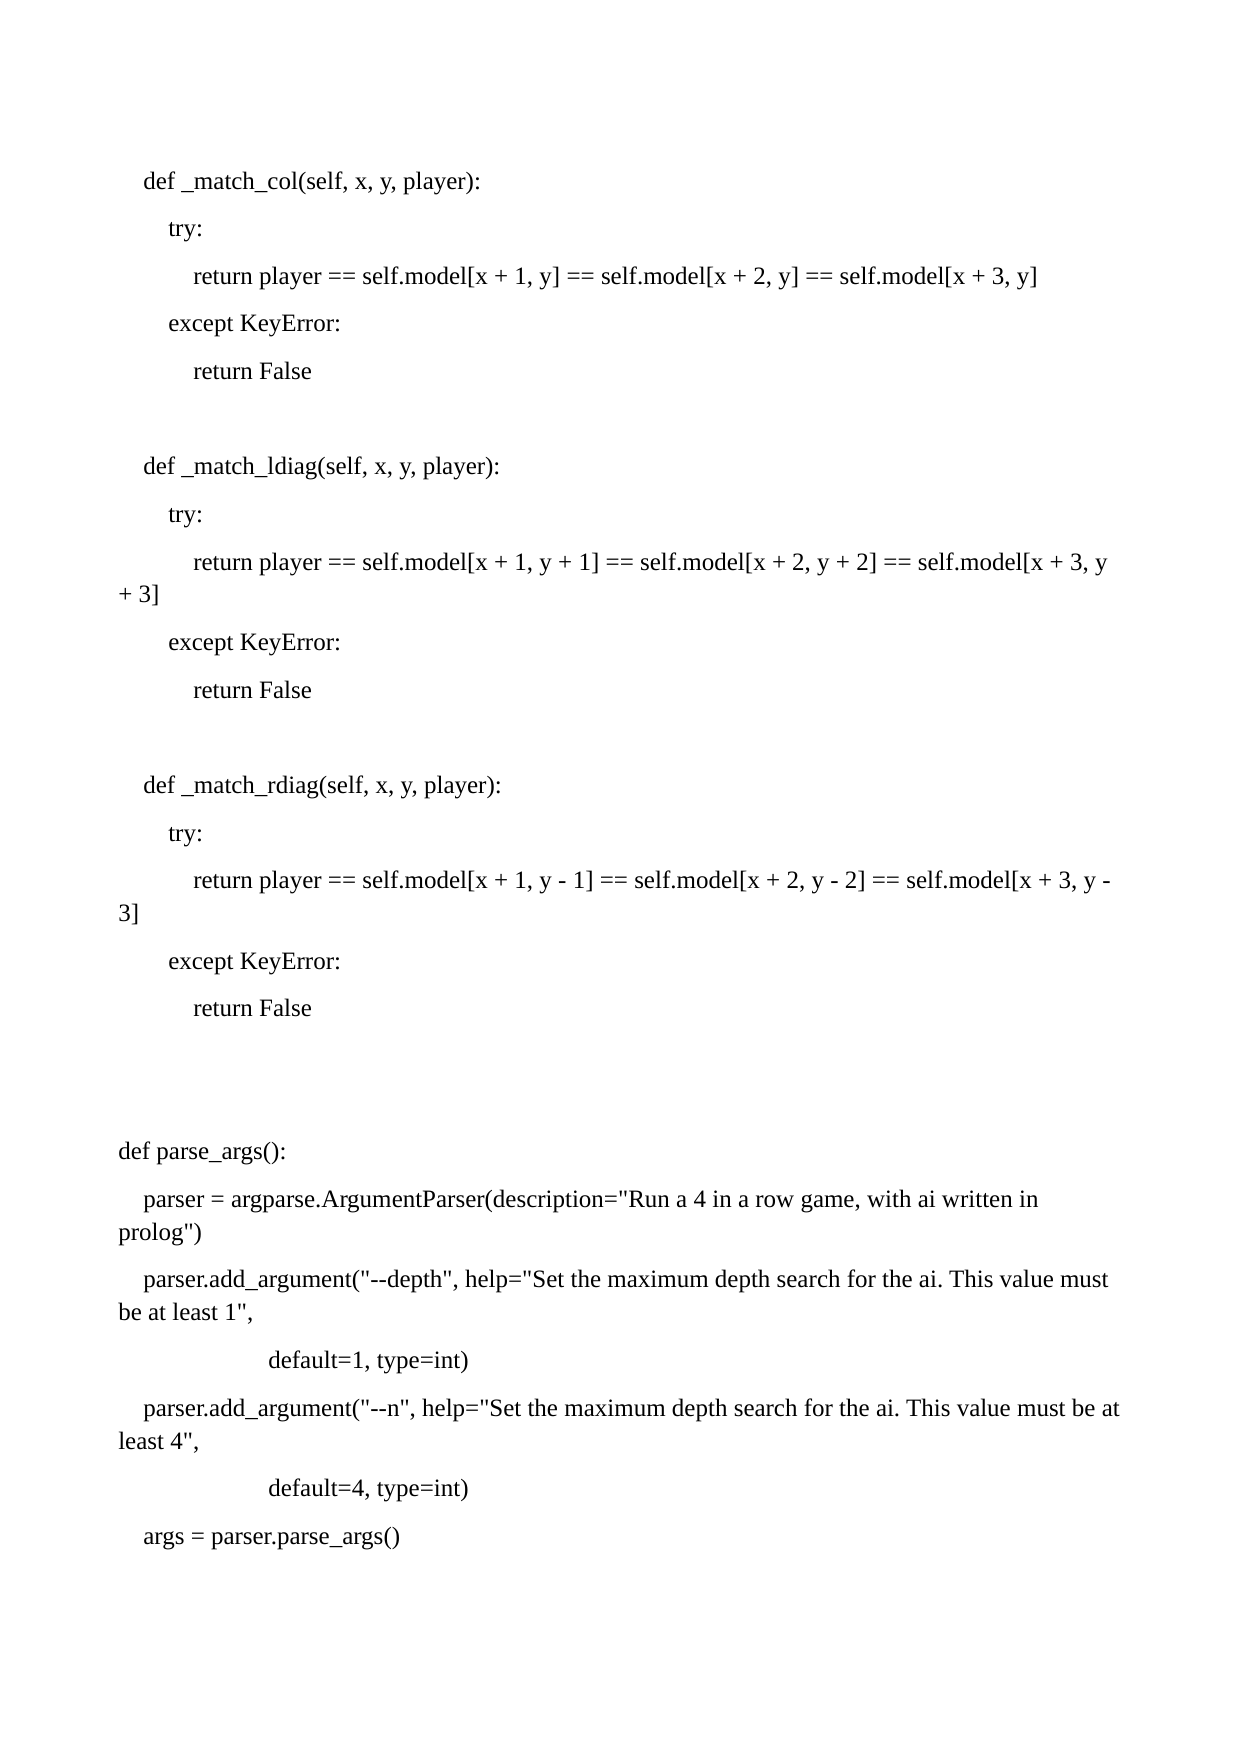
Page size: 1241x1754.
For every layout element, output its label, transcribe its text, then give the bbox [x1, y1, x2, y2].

text args = parser.parse_args() [118, 1521, 1122, 1550]
text return False [118, 356, 1122, 385]
text try: [118, 499, 1122, 528]
text default=4, type=int) [118, 1473, 1122, 1502]
text def _match_rdiag(self, x, y, player): [118, 770, 1122, 799]
text def _match_ldiag(self, x, y, player): [118, 451, 1122, 480]
text return player == self.model[x + 1, y - 1] == self.model[x + 2, y - 2] == self.model[x + 3, y - 3] [118, 865, 1122, 927]
text default=1, type=int) [118, 1345, 1122, 1374]
text def parse_args(): [118, 1136, 1122, 1165]
text except KeyError: [118, 627, 1122, 656]
text return False [118, 675, 1122, 703]
text except KeyError: [118, 946, 1122, 974]
text return player == self.model[x + 1, y + 1] == self.model[x + 2, y + 2] == self.model[x + 3, y + 3] [118, 547, 1122, 608]
text parser.add_argument("--depth", help="Set the maximum depth search for the ai. This value must be at least 1", [118, 1264, 1122, 1326]
text try: [118, 213, 1122, 242]
text def _match_col(self, x, y, player): [118, 166, 1122, 194]
text try: [118, 818, 1122, 846]
text return player == self.model[x + 1, y] == self.model[x + 2, y] == self.model[x + 3, y] [118, 261, 1122, 290]
text parser = argparse.ArgumentParser(description="Run a 4 in a row game, with ai written in prolog") [118, 1184, 1122, 1246]
text parser.add_argument("--n", help="Set the maximum depth search for the ai. This value must be at least 4", [118, 1393, 1122, 1454]
text except KeyError: [118, 308, 1122, 337]
text return False [118, 993, 1122, 1022]
